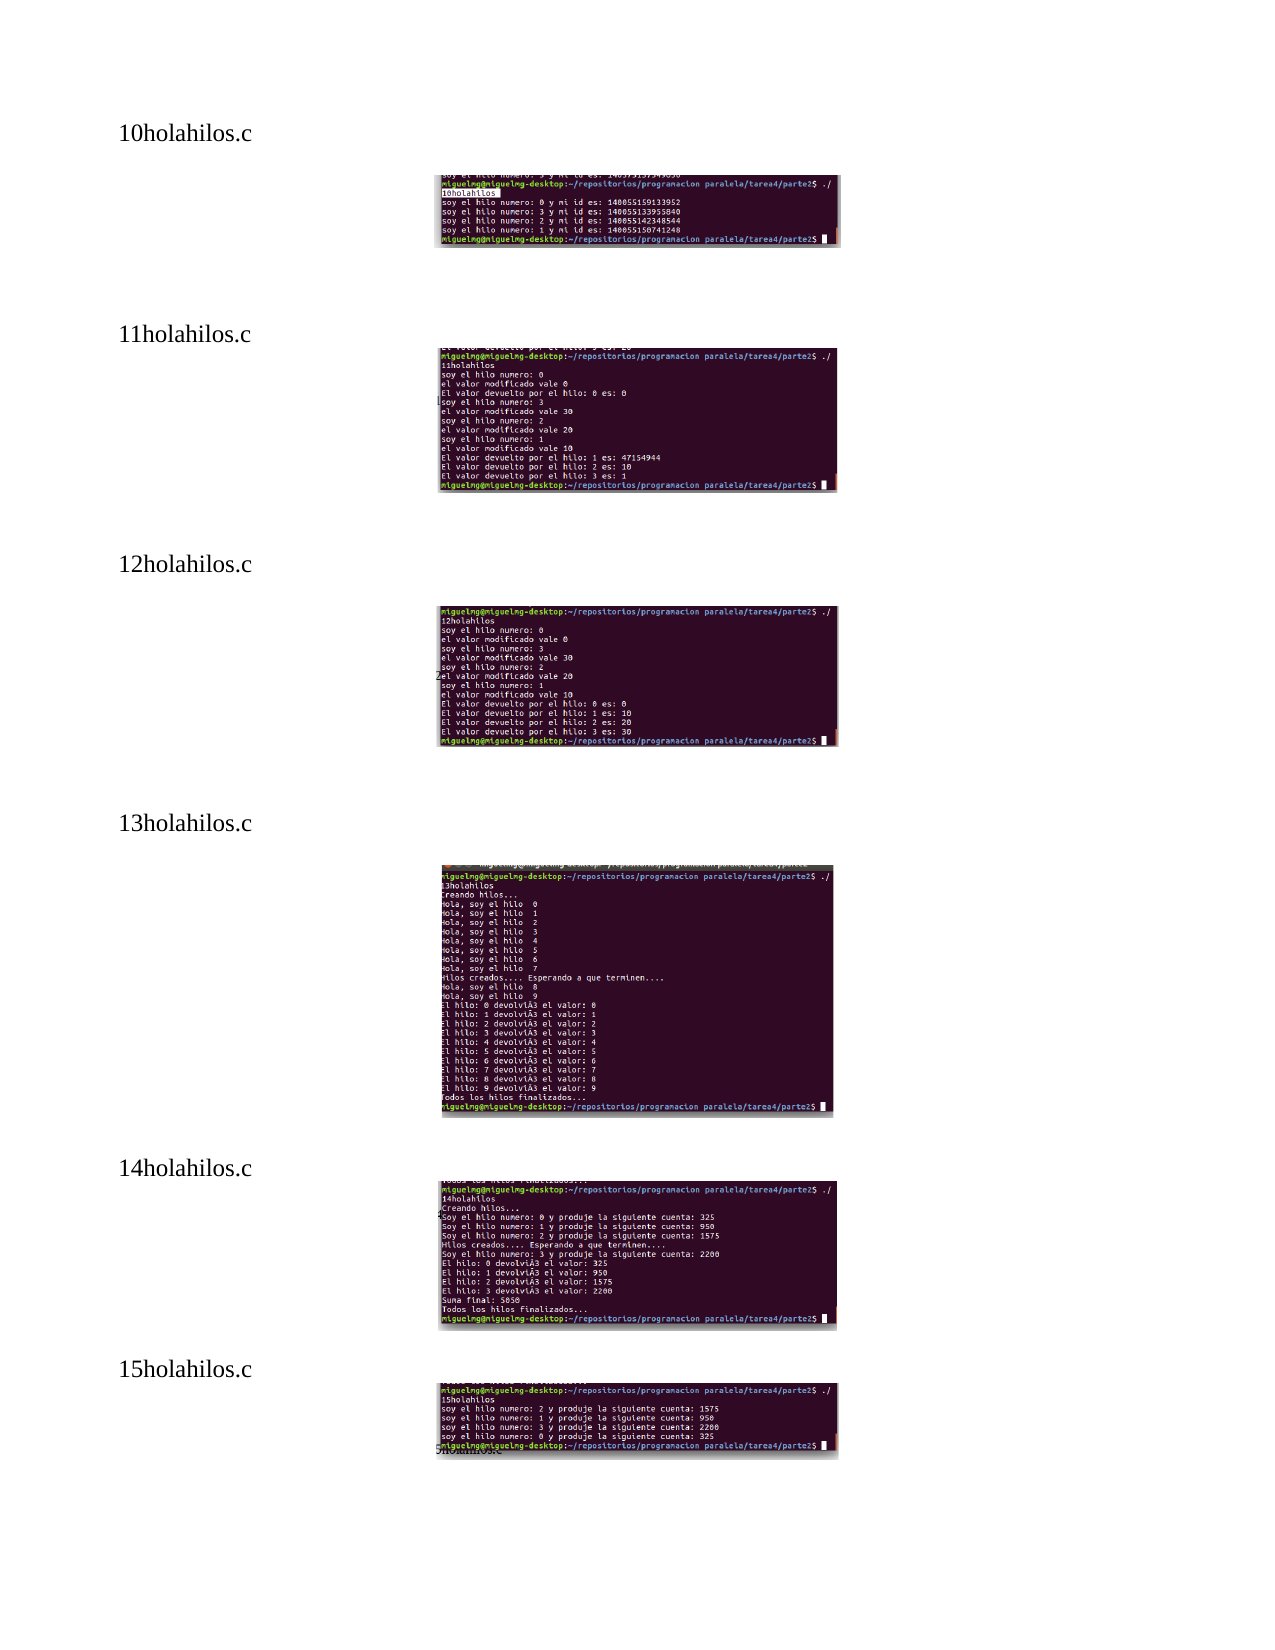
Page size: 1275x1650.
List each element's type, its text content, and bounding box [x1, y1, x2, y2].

picture [438, 1181, 706, 1331]
text 15holahilos.c [118, 1354, 1157, 1383]
text 13holahilos.c [118, 808, 1157, 837]
picture [437, 348, 707, 493]
picture [441, 865, 704, 1118]
text 10holahilos.c [118, 118, 1157, 147]
text 12holahilos.c [118, 549, 1157, 578]
picture [436, 606, 708, 747]
picture [436, 1394, 708, 1460]
picture [434, 180, 709, 248]
text 14holahilos.c [118, 1153, 1157, 1182]
text 11holahilos.c [118, 319, 1157, 348]
